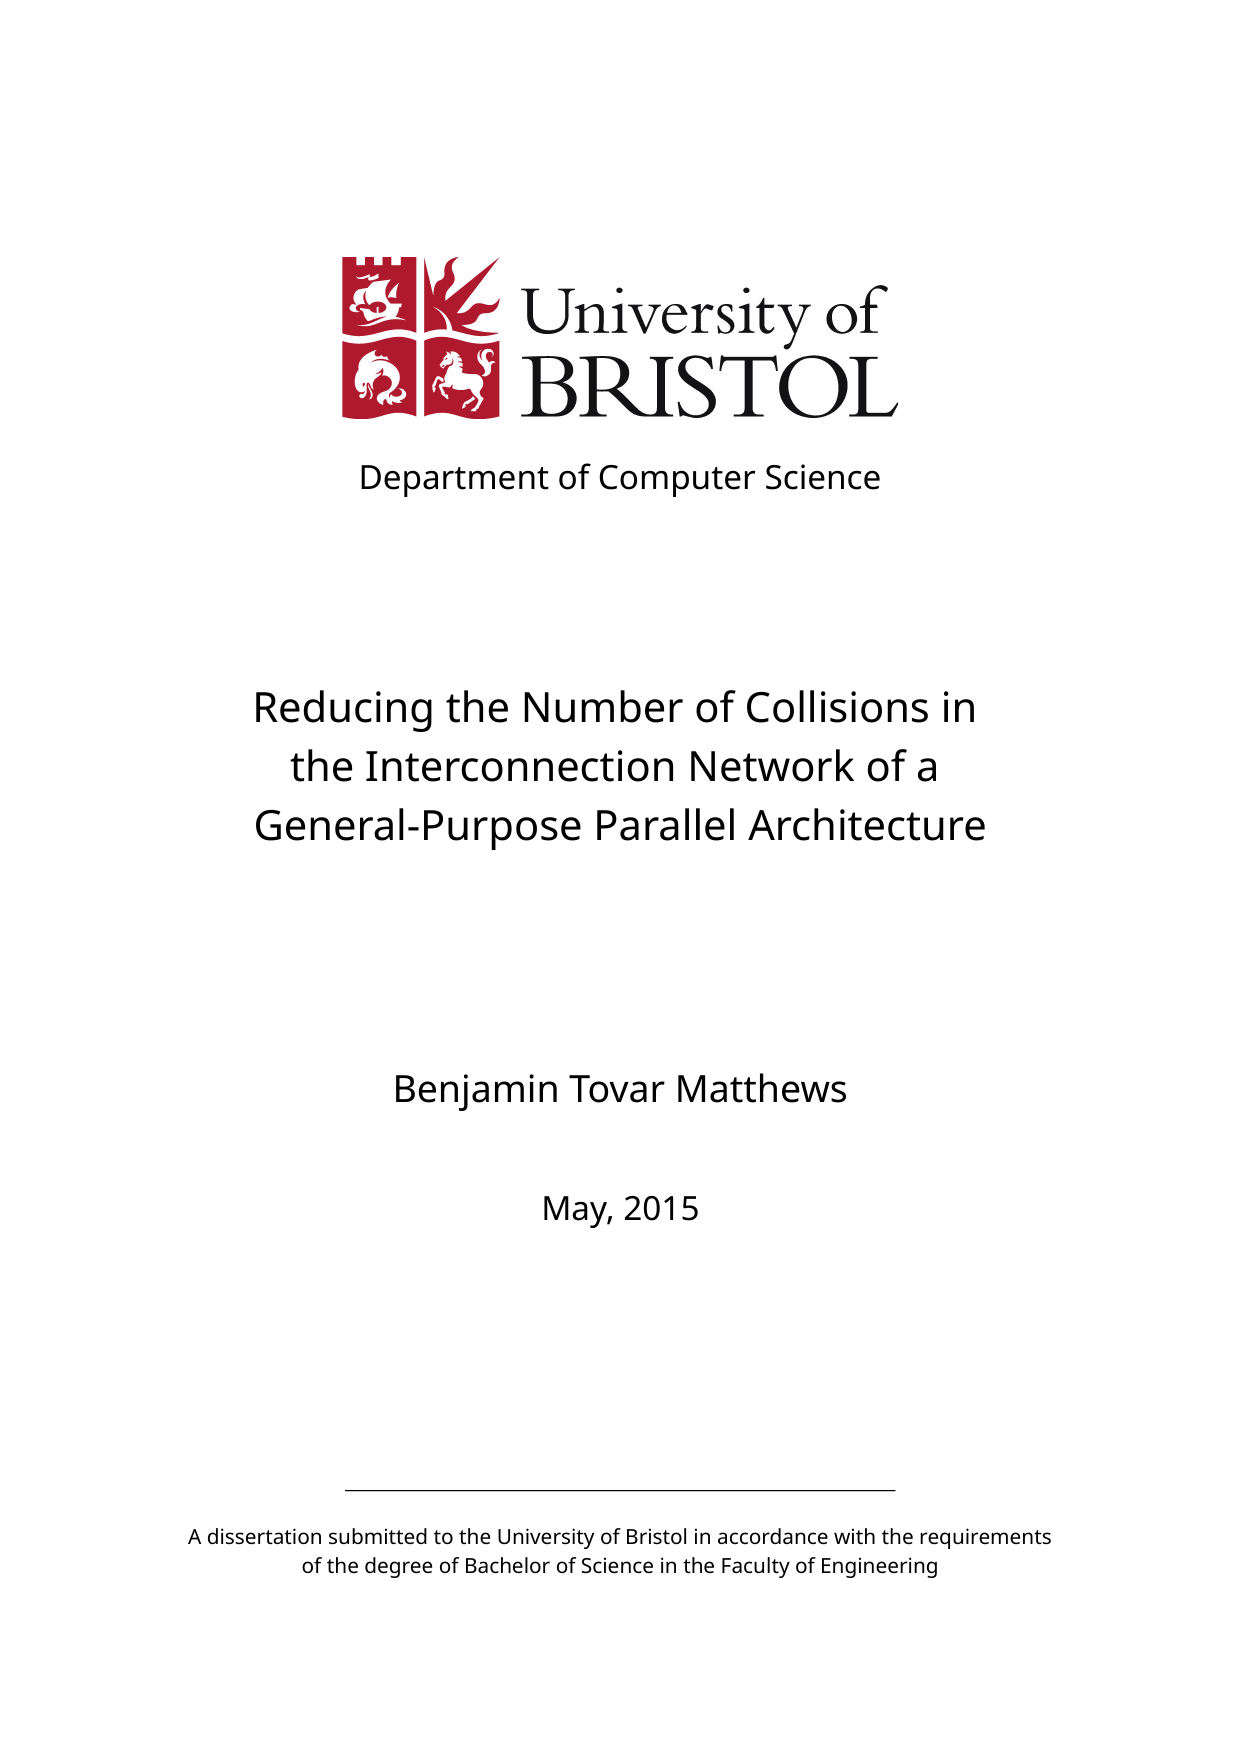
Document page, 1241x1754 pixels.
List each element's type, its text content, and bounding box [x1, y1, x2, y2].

text A dissertation submitted to the University of Bristol in accordance with the requirements [118, 1522, 1122, 1551]
text ____________________________________________ [118, 1465, 1122, 1494]
text Benjamin Tovar Matthews [118, 1055, 1122, 1114]
text May, 2015 [118, 1173, 1122, 1232]
text General-Purpose Parallel Architecture [118, 793, 1122, 852]
text Reducing the Number of Collisions in [118, 675, 1122, 734]
text Department of Computer Science [118, 442, 1122, 501]
picture [342, 257, 898, 419]
text the Interconnection Network of a [118, 734, 1122, 793]
text of the degree of Bachelor of Science in the Faculty of Engineering [118, 1551, 1122, 1579]
